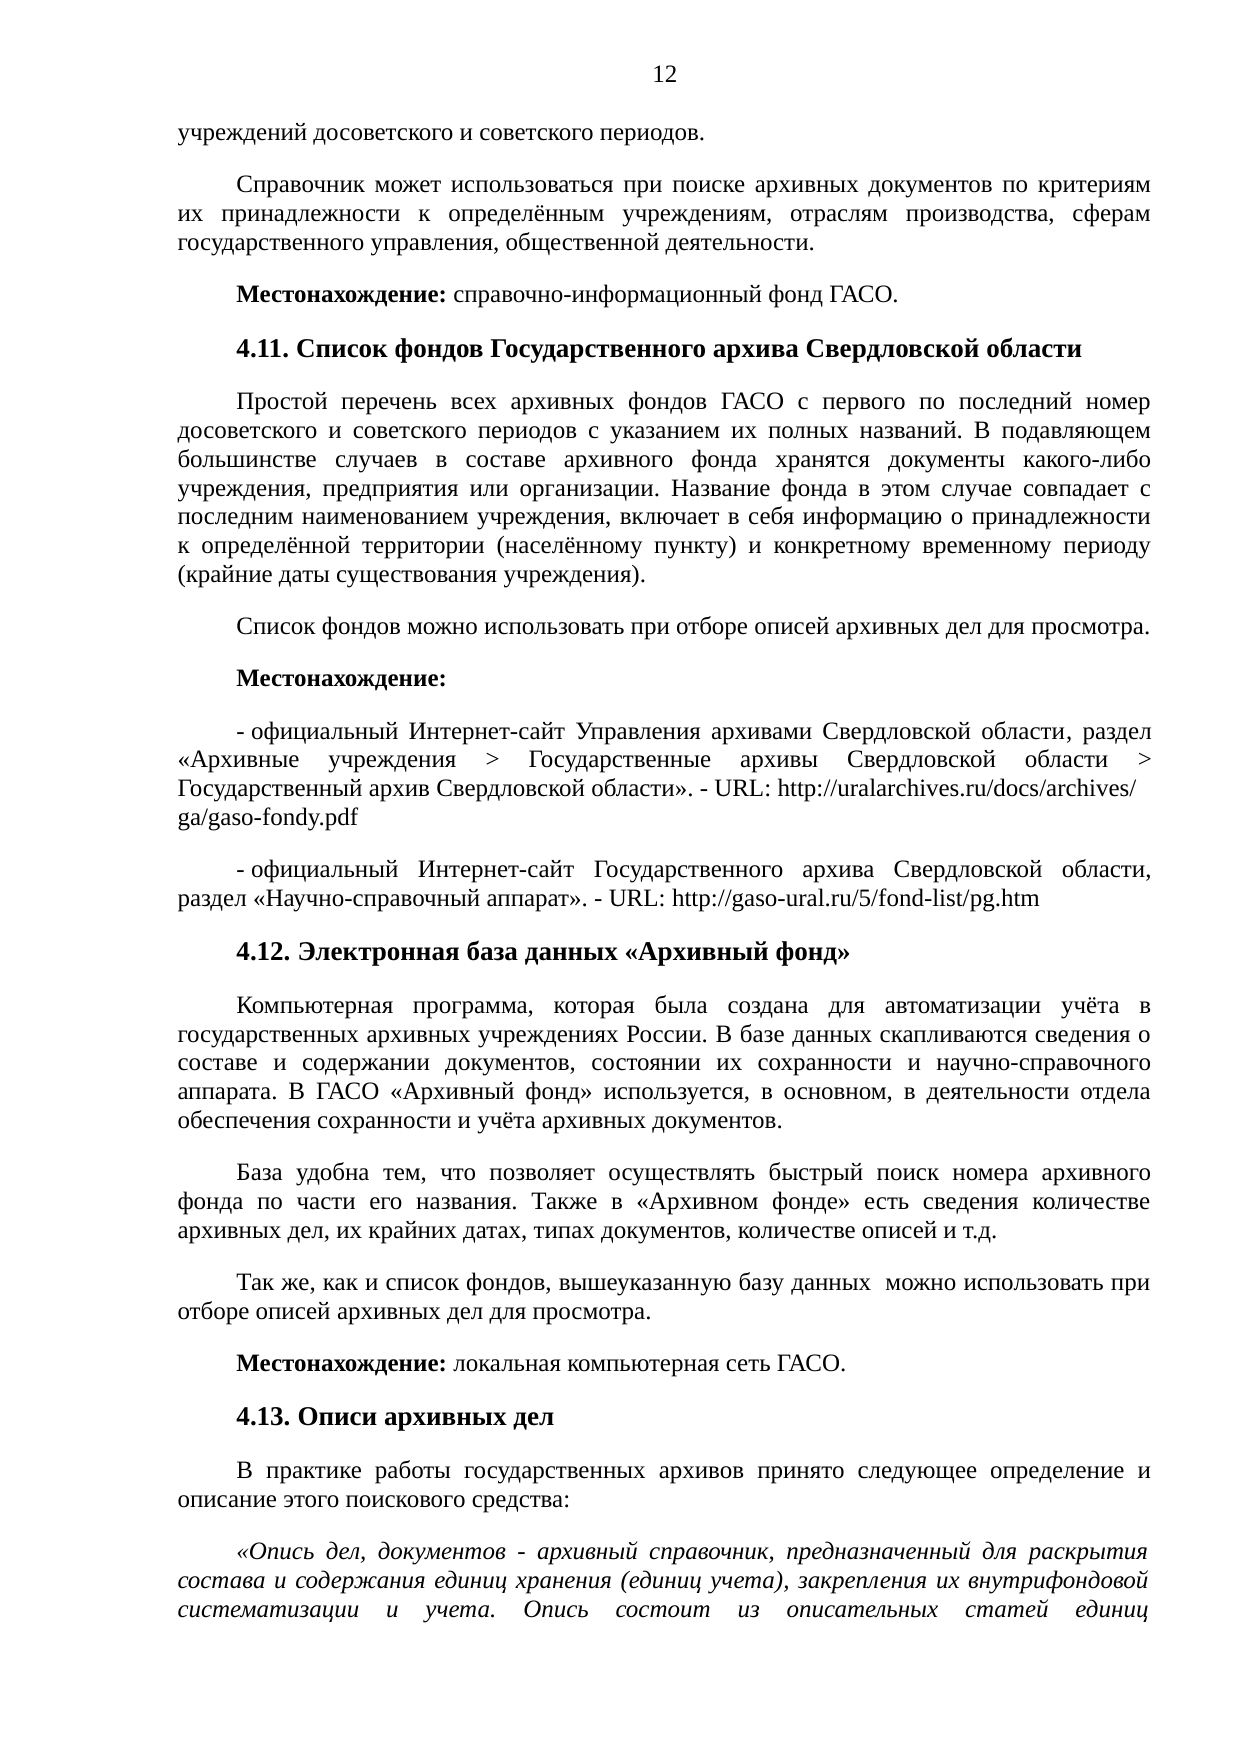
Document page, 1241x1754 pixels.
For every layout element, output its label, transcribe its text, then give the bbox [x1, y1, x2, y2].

text Местонахождение: [177, 663, 1152, 692]
text «Опись дел, документов - архивный справочник, предназначенный для раскрытия состава и содержания единиц хранения (единиц учета), закрепления их внутрифондовой систематизации и учета. Опись состоит из описательных статей единиц [177, 1536, 1152, 1622]
text - официальный Интернет-сайт Государственного архива Свердловской области, раздел «Научно-справочный аппарат». - URL: http://gaso-ural.ru/5/fond-list/pg.htm [177, 854, 1152, 912]
list Электронная база данных «Архивный фонд» [177, 935, 1152, 966]
text Справочник может использоваться при поиске архивных документов по критериям их принадлежности к определённым учреждениям, отраслям производства, сферам государственного управления, общественной деятельности. [177, 169, 1152, 256]
text Компьютерная программа, которая была создана для автоматизации учёта в государственных архивных учреждениях России. В базе данных скапливаются сведения о составе и содержании документов, состоянии их сохранности и научно-справочного аппарата. В ГАСО «Архивный фонд» используется, в основном, в деятельности отдела обеспечения сохранности и учёта архивных документов. [177, 990, 1152, 1134]
text Список фондов можно использовать при отборе описей архивных дел для просмотра. [177, 611, 1152, 640]
list Описи архивных дел [177, 1400, 1152, 1432]
text Местонахождение: локальная компьютерная сеть ГАСО. [177, 1348, 1152, 1377]
text База удобна тем, что позволяет осуществлять быстрый поиск номера архивного фонда по части его названия. Также в «Архивном фонде» есть сведения количестве архивных дел, их крайних датах, типах документов, количестве описей и т.д. [177, 1157, 1152, 1243]
text учреждений досоветского и советского периодов. [177, 117, 1152, 146]
text В практике работы государственных архивов принято следующее определение и описание этого поискового средства: [177, 1455, 1152, 1513]
text - официальный Интернет-сайт Управления архивами Свердловской области, раздел «Архивные учреждения > Государственные архивы Свердловской области > Государственный архив Свердловской области». - URL: http://uralarchives.ru/docs/archives/ ga/gaso-fondy.pdf [177, 716, 1152, 831]
text Так же, как и список фондов, вышеуказанную базу данных можно использовать при отборе описей архивных дел для просмотра. [177, 1267, 1152, 1324]
list Список фондов Государственного архива Свердловской области [177, 332, 1152, 363]
text Простой перечень всех архивных фондов ГАСО с первого по последний номер досоветского и советского периодов с указанием их полных названий. В подавляющем большинстве случаев в составе архивного фонда хранятся документы какого-либо учреждения, предприятия или организации. Название фонда в этом случае совпадает с последним наименованием учреждения, включает в себя информацию о принадлежности к определённой территории (населённому пункту) и конкретному временному периоду (крайние даты существования учреждения). [177, 386, 1152, 588]
text Местонахождение: справочно-информационный фонд ГАСО. [177, 279, 1152, 308]
